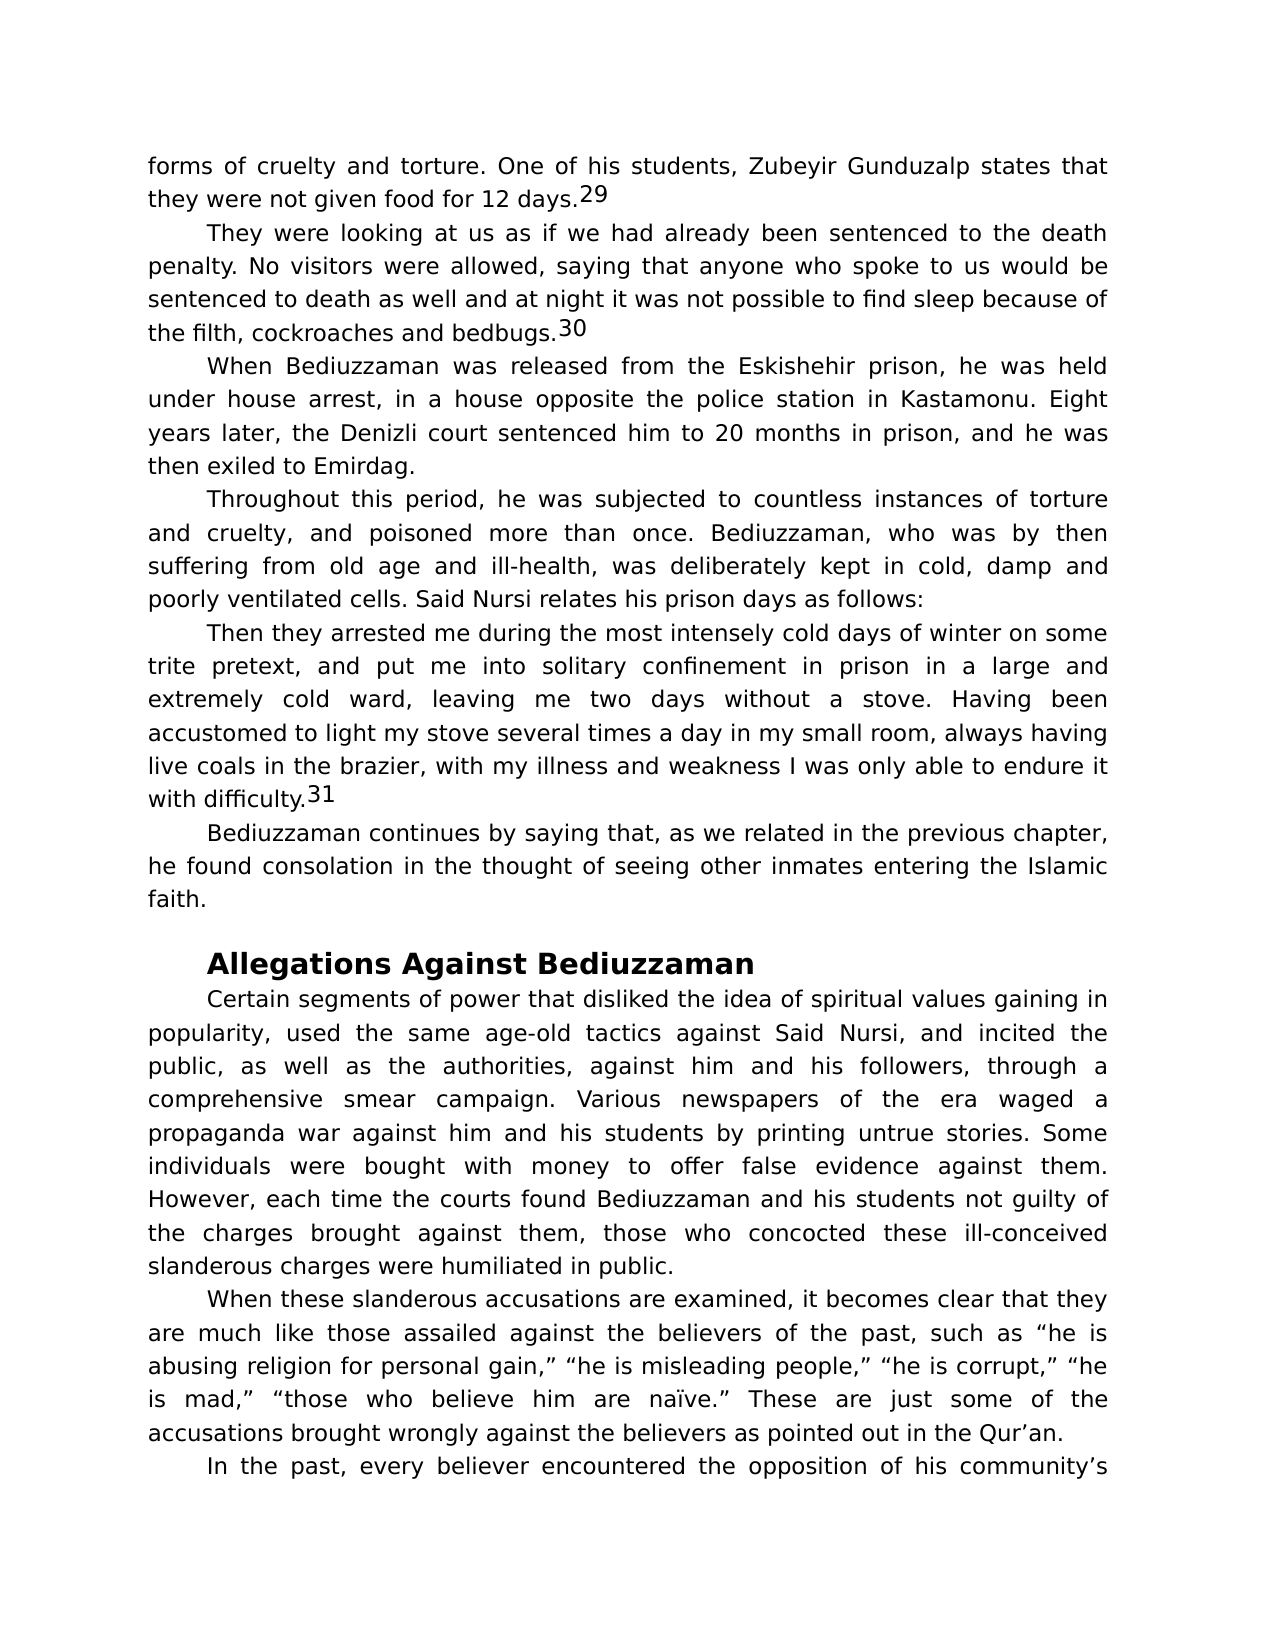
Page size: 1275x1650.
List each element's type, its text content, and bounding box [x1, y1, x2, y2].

text Then they arrested me during the most intensely cold days of winter on some trite pretext, and put me into solitary confinement in prison in a large and extremely cold ward, leaving me two days without a stove. Having been accustomed to light my stove several times a day in my small room, always having live coals in the brazier, with my illness and weakness I was only able to endure it with difficulty.31 [148, 614, 1110, 814]
text Certain segments of power that disliked the idea of spiritual values gaining in popularity, used the same age-old tactics against Said Nursi, and incited the public, as well as the authorities, against him and his followers, through a comprehensive smear campaign. Various newspapers of the era waged a propaganda war against him and his students by printing untrue stories. Some individuals were bought with money to offer false evidence against them. However, each time the courts found Bediuzzaman and his students not guilty of the charges brought against them, those who concocted these ill-conceived slanderous charges were humiliated in public. [148, 981, 1110, 1281]
text When Bediuzzaman was released from the Eskishehir prison, he was held under house arrest, in a house opposite the police station in Kastamonu. Eight years later, the Denizli court sentenced him to 20 months in prison, and he was then exiled to Emirdag. [148, 348, 1110, 481]
text Bediuzzaman continues by saying that, as we related in the previous chapter, he found consolation in the thought of seeing other inmates entering the Islamic faith. [148, 814, 1110, 914]
text When these slanderous accusations are examined, it becomes clear that they are much like those assailed against the believers of the past, such as “he is abusing religion for personal gain,” “he is misleading people,” “he is corrupt,” “he is mad,” “those who believe him are naïve.” These are just some of the accusations brought wrongly against the believers as pointed out in the Qur’an. [148, 1281, 1110, 1448]
text Allegations Against Bediuzzaman [148, 948, 1110, 981]
text Throughout this period, he was subjected to countless instances of torture and cruelty, and poisoned more than once. Bediuzzaman, who was by then suffering from old age and ill-health, was deliberately kept in cold, damp and poorly ventilated cells. Said Nursi relates his prison days as follows: [148, 481, 1110, 614]
text forms of cruelty and torture. One of his students, Zubeyir Gunduzalp states that they were not given food for 12 days.29 [148, 148, 1110, 214]
text In the past, every believer encountered the opposition of his community’s [148, 1448, 1110, 1481]
text They were looking at us as if we had already been sentenced to the death penalty. No visitors were allowed, saying that anyone who spoke to us would be sentenced to death as well and at night it was not possible to find sleep because of the filth, cockroaches and bedbugs.30 [148, 214, 1110, 348]
